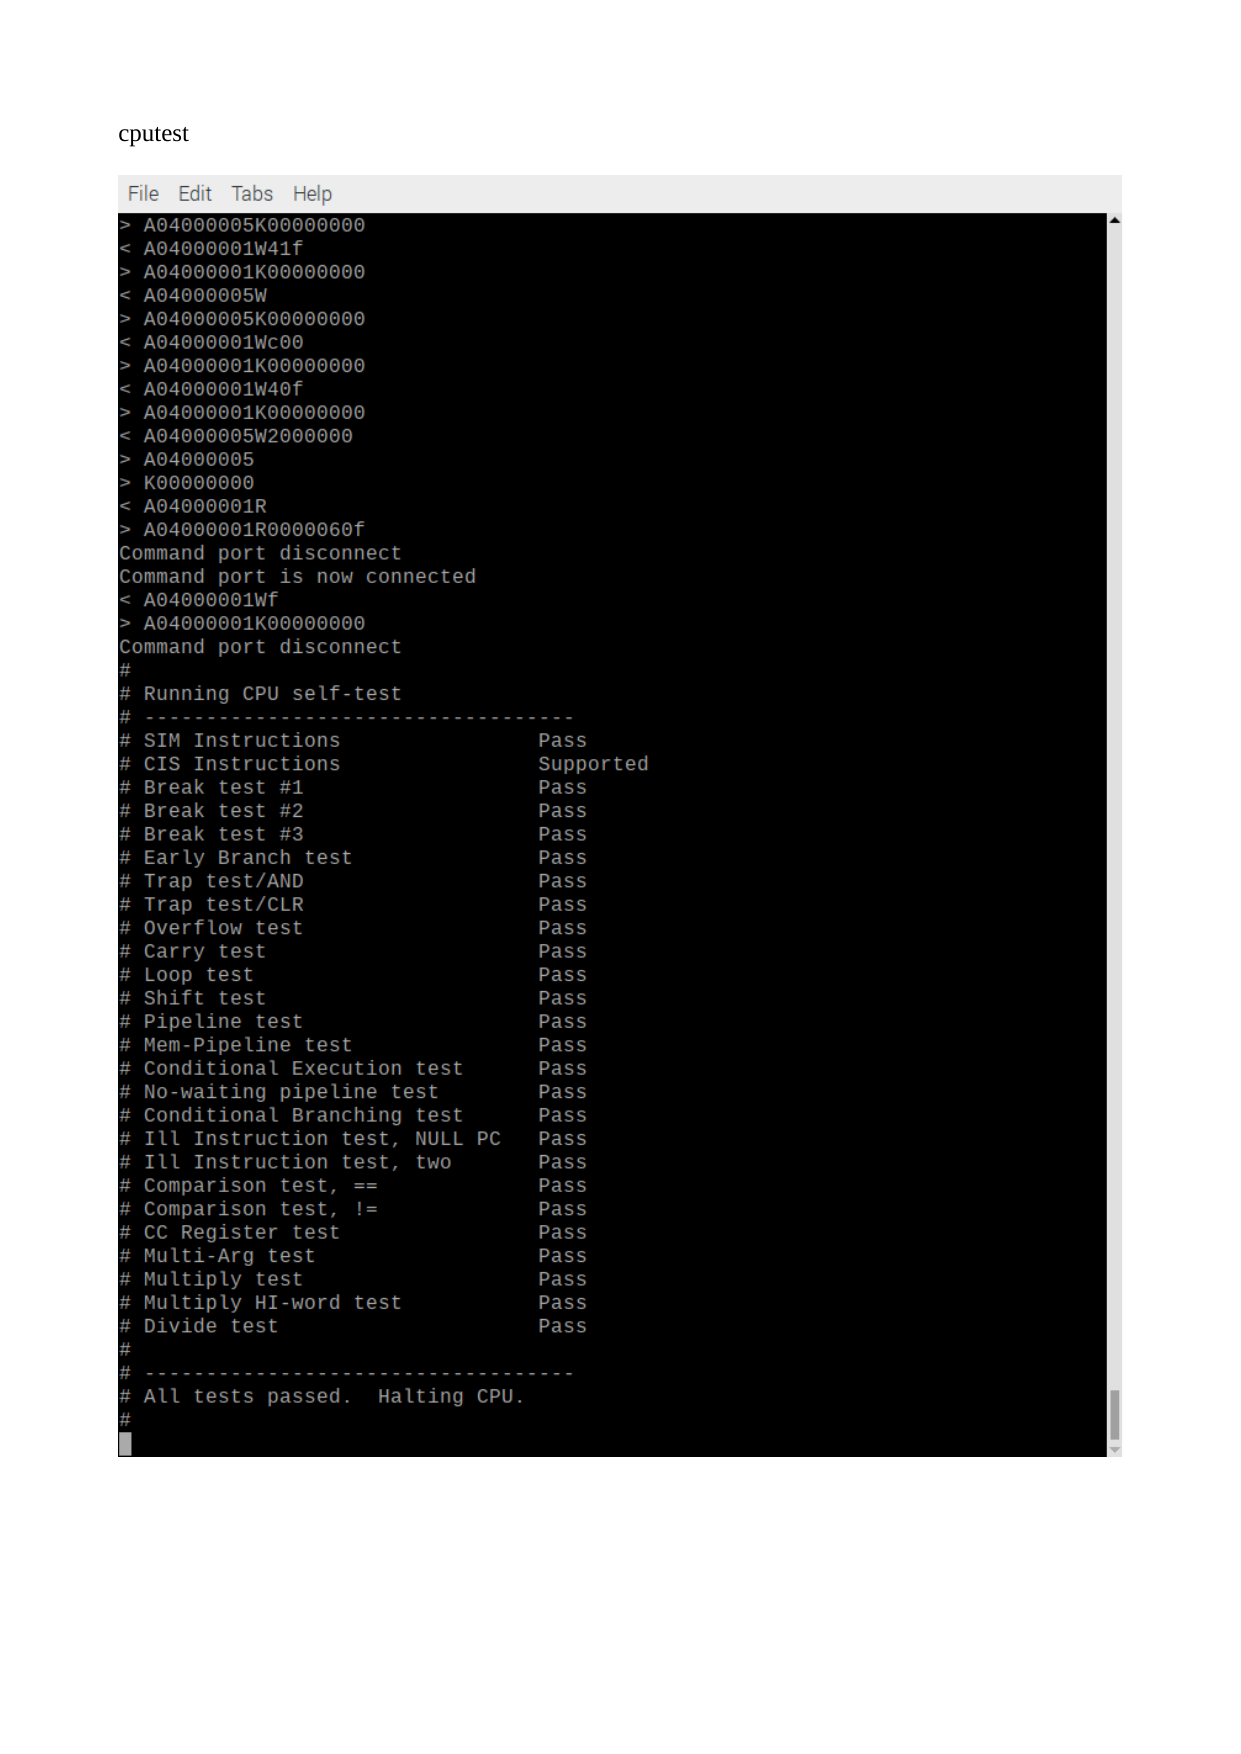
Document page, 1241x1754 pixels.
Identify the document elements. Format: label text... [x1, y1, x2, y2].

picture [118, 175, 1123, 1457]
text cputest [118, 118, 1122, 147]
